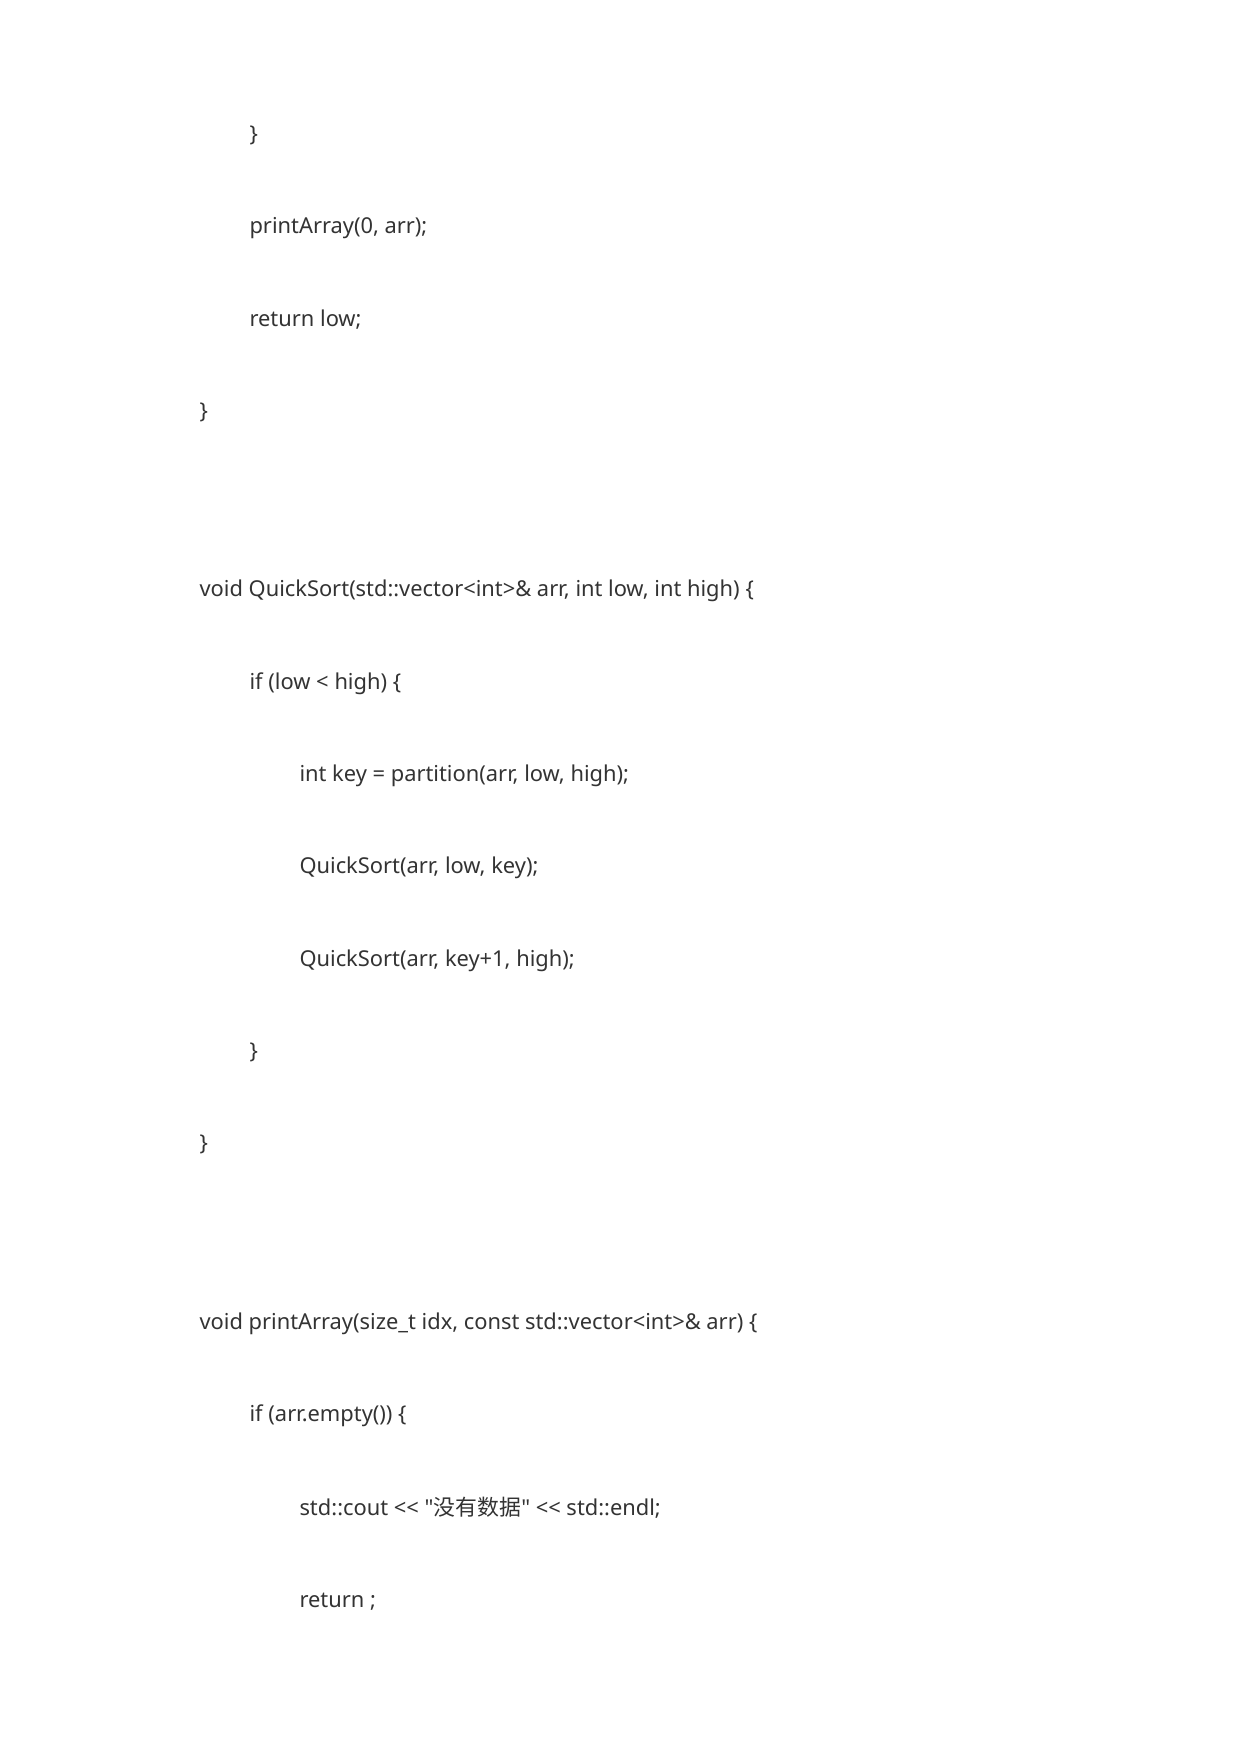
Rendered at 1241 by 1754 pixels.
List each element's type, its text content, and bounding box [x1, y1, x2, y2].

text std::cout << "没有数据" << std::endl; [149, 1490, 1091, 1522]
text } [149, 118, 1091, 148]
text printArray(0, arr); [149, 210, 1091, 240]
text return ; [149, 1584, 1091, 1614]
text void printArray(size_t idx, const std::vector<int>& arr) { [149, 1306, 1091, 1335]
text if (arr.empty()) { [149, 1398, 1091, 1428]
text if (low < high) { [149, 666, 1091, 696]
text return low; [149, 303, 1091, 332]
text } [149, 1035, 1091, 1065]
text void QuickSort(std::vector<int>& arr, int low, int high) { [149, 573, 1091, 603]
text } [149, 1127, 1091, 1157]
text } [149, 395, 1091, 425]
text QuickSort(arr, low, key); [149, 850, 1091, 880]
text QuickSort(arr, key+1, high); [149, 943, 1091, 972]
text int key = partition(arr, low, high); [149, 758, 1091, 788]
